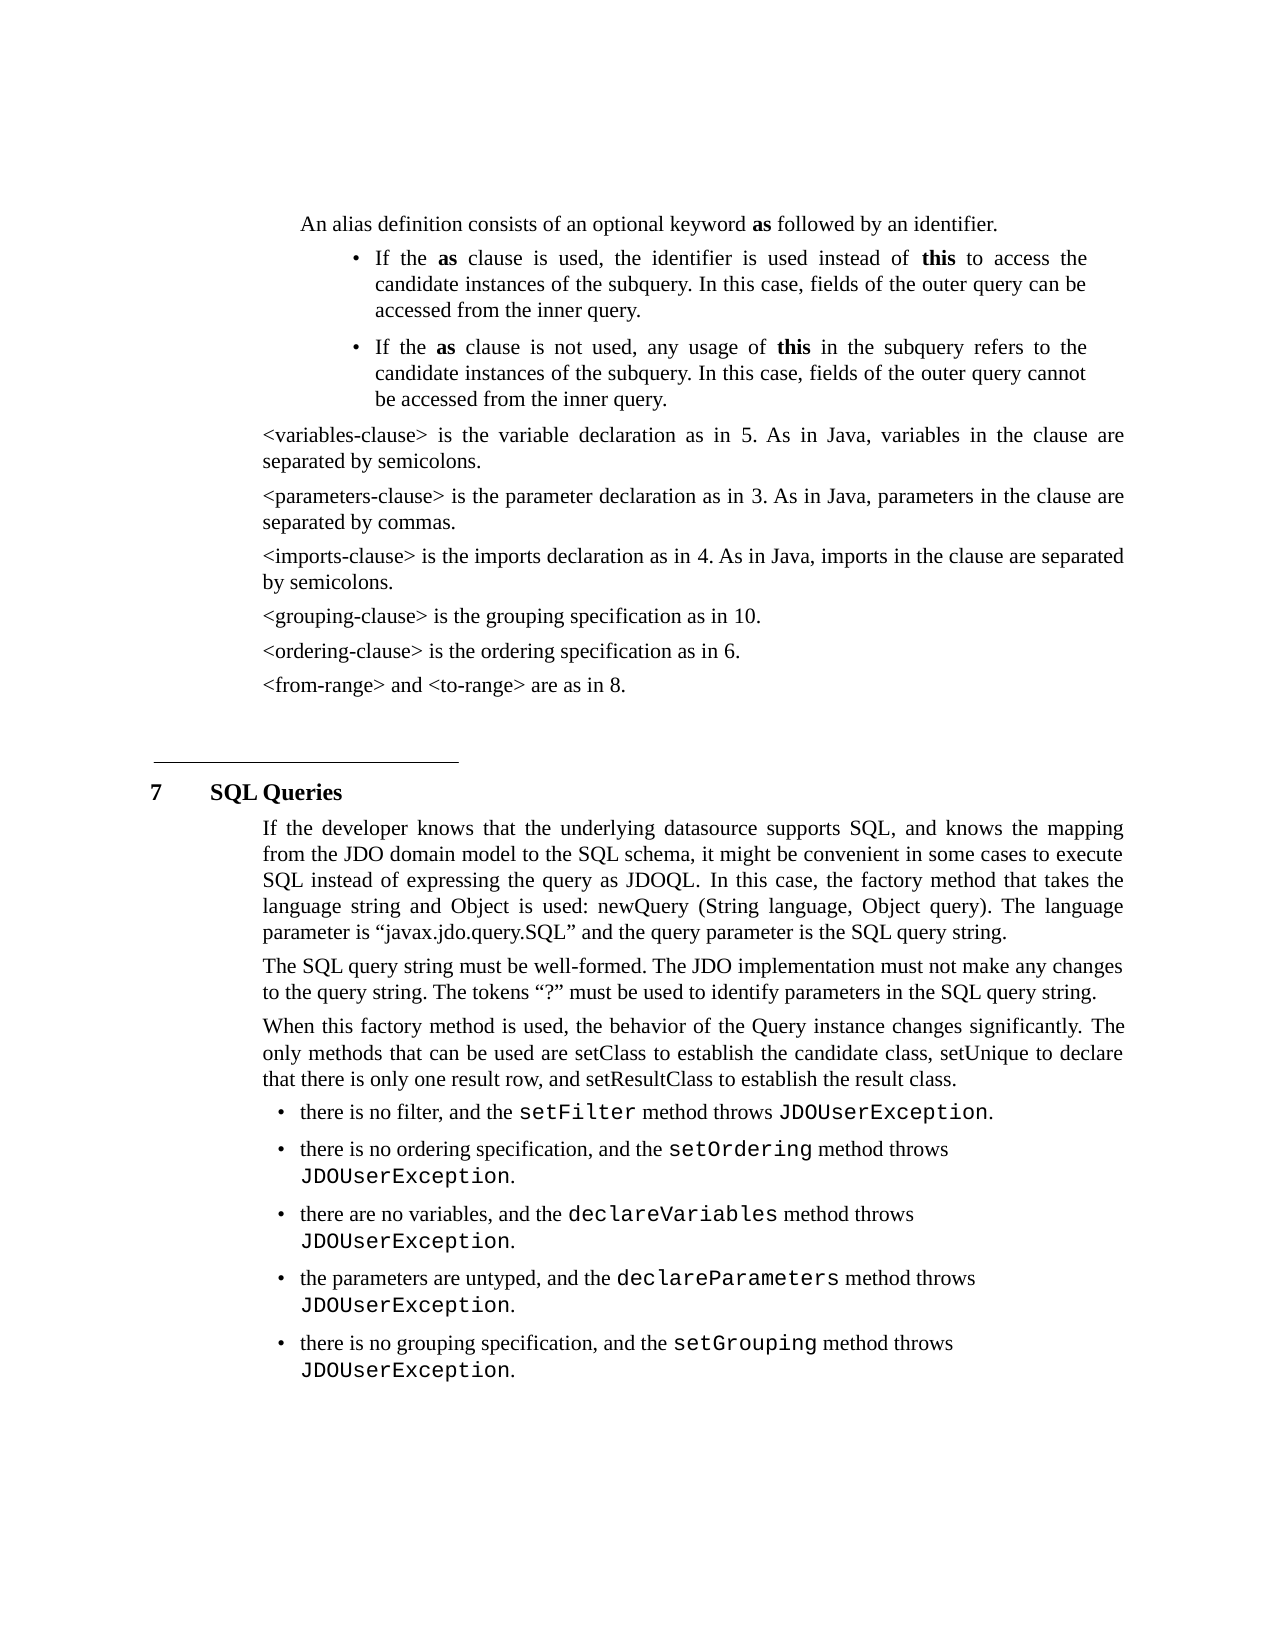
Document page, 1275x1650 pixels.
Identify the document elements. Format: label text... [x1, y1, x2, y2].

text <imports-clause> is the imports declaration as in 4. As in Java, imports in the clause are separated by semicolons. [262, 542, 1125, 594]
text <from-range> and <to-range> are as in 8. [262, 671, 1125, 697]
text <parameters-clause> is the parameter declaration as in 3. As in Java, parameters in the clause are separated by commas. [262, 482, 1125, 534]
text If the developer knows that the underlying datasource supports SQL, and knows the mapping from the JDO domain model to the SQL schema, it might be convenient in some cases to execute SQL instead of expressing the query as JDOQL. A14.7-1 [In this case, the factory method that takes the language string and Object is used: newQuery (String language, Object query). The language parameter is “javax.jdo.query.SQL” and the query parameter is the SQL query string.] [262, 814, 1125, 944]
text • If the as clause is not used, any usage of this in the subquery refers to the candidate instances of the subquery. In this case, fields of the outer query cannot be accessed from the inner query. [352, 333, 1087, 411]
text <ordering-clause> is the ordering specification as in 6. [262, 637, 1125, 663]
subtitle SQL Queries [150, 778, 1125, 805]
text <grouping-clause> is the grouping specification as in 10. [262, 603, 1125, 629]
text <variables-clause> is the variable declaration as in 5. As in Java, variables in the clause are separated by semicolons. [262, 421, 1125, 473]
text • there are no variables, and the declareVariables method throws JDOUserException. [277, 1201, 1087, 1255]
text • there is no ordering specification, and the setOrdering method throws JDOUserException. [277, 1136, 1087, 1190]
text • there is no grouping specification, and the setGrouping method throws JDOUserException. [277, 1329, 1087, 1383]
text • the parameters are untyped, and the declareParameters method throws JDOUserException. [277, 1265, 1087, 1319]
text When this factory method is used, the behavior of the Query instance changes significantly. A14.7-2 [The only methods that can be used are setClass to establish the candidate class, setUnique to declare that there is only one result row, and setResultClass to establish the result class.] [262, 1013, 1125, 1091]
text The SQL query string must be well-formed. The JDO implementation must not make any changes to the query string. The tokens “?” must be used to identify parameters in the SQL query string. [262, 952, 1125, 1004]
text • there is no filter, and the setFilter method throws JDOUserException. [277, 1099, 1087, 1126]
text An alias definition consists of an optional keyword as followed by an identifier. [300, 210, 1125, 236]
text • If the as clause is used, the identifier is used instead of this to access the candidate instances of the subquery. In this case, fields of the outer query can be accessed from the inner query. [352, 244, 1087, 322]
